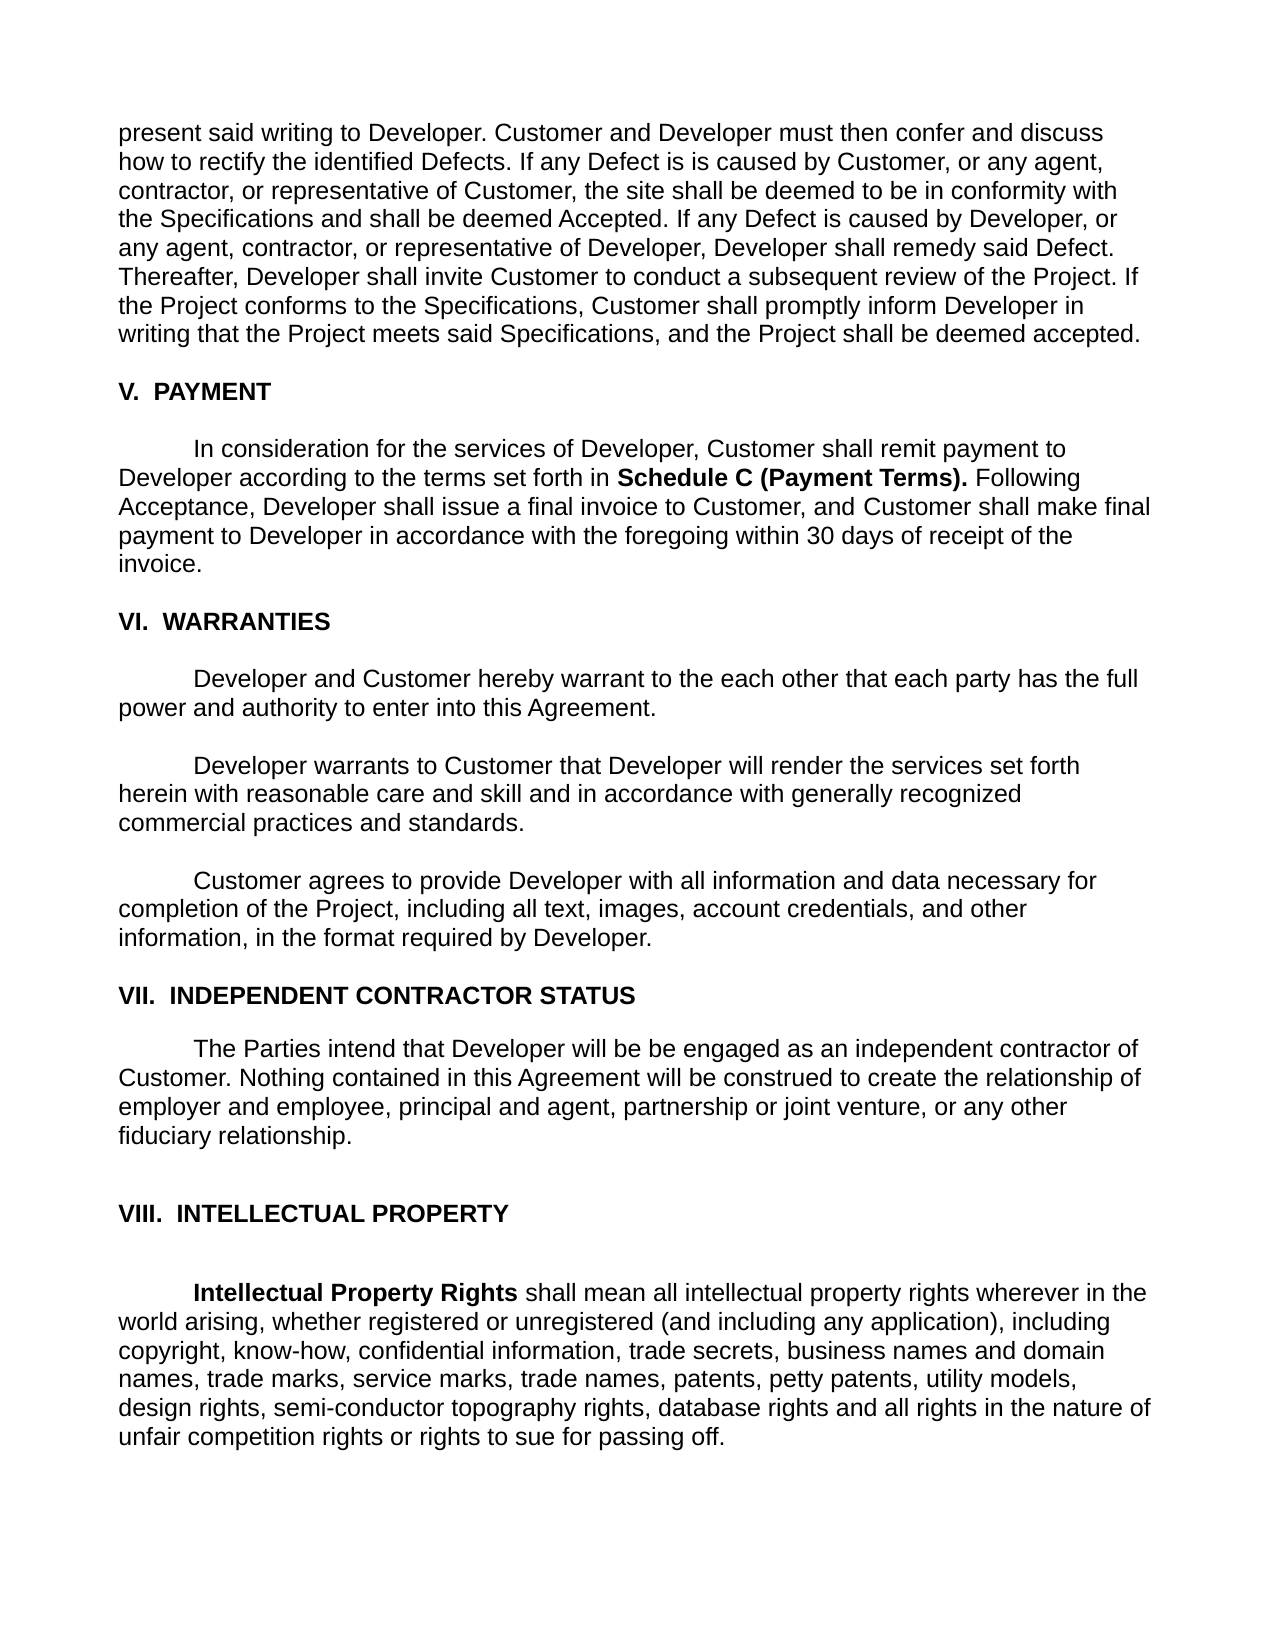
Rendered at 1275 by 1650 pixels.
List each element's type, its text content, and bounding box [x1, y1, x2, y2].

text present said writing to Developer. Customer and Developer must then confer and discuss how to rectify the identified Defects. If any Defect is is caused by Customer, or any agent, contractor, or representative of Customer, the site shall be deemed to be in conformity with the Specifications and shall be deemed Accepted. If any Defect is caused by Developer, or any agent, contractor, or representative of Developer, Developer shall remedy said Defect. Thereafter, Developer shall invite Customer to conduct a subsequent review of the Project. If the Project conforms to the Specifications, Customer shall promptly inform Developer in writing that the Project meets said Specifications, and the Project shall be deemed accepted. [118, 118, 1157, 348]
text VI. WARRANTIES [118, 607, 1157, 636]
text Developer and Customer hereby warrant to the each other that each party has the full power and authority to enter into this Agreement. [118, 664, 1157, 722]
text The Parties intend that Developer will be be engaged as an independent contractor of Customer. Nothing contained in this Agreement will be construed to create the relationship of employer and employee, principal and agent, partnership or joint venture, or any other fiduciary relationship. [118, 1034, 1157, 1149]
text VIII. INTELLECTUAL PROPERTY [118, 1199, 1157, 1228]
text Developer warrants to Customer that Developer will render the services set forth herein with reasonable care and skill and in accordance with generally recognized commercial practices and standards. [118, 751, 1157, 837]
text Intellectual Property Rights shall mean all intellectual property rights wherever in the world arising, whether registered or unregistered (and including any application), including copyright, know-how, confidential information, trade secrets, business names and domain names, trade marks, service marks, trade names, patents, petty patents, utility models, design rights, semi-conductor topography rights, database rights and all rights in the nature of unfair competition rights or rights to sue for passing off. [118, 1278, 1157, 1451]
text Customer agrees to provide Developer with all information and data necessary for completion of the Project, including all text, images, account credentials, and other information, in the format required by Developer. [118, 866, 1157, 952]
text V. PAYMENT [118, 377, 1157, 406]
text In consideration for the services of Developer, Customer shall remit payment to Developer according to the terms set forth in Schedule C (Payment Terms). Following Acceptance, Developer shall issue a final invoice to Customer, and Customer shall make final payment to Developer in accordance with the foregoing within 30 days of receipt of the invoice. [118, 434, 1157, 578]
text VII. INDEPENDENT CONTRACTOR STATUS [118, 981, 1157, 1009]
